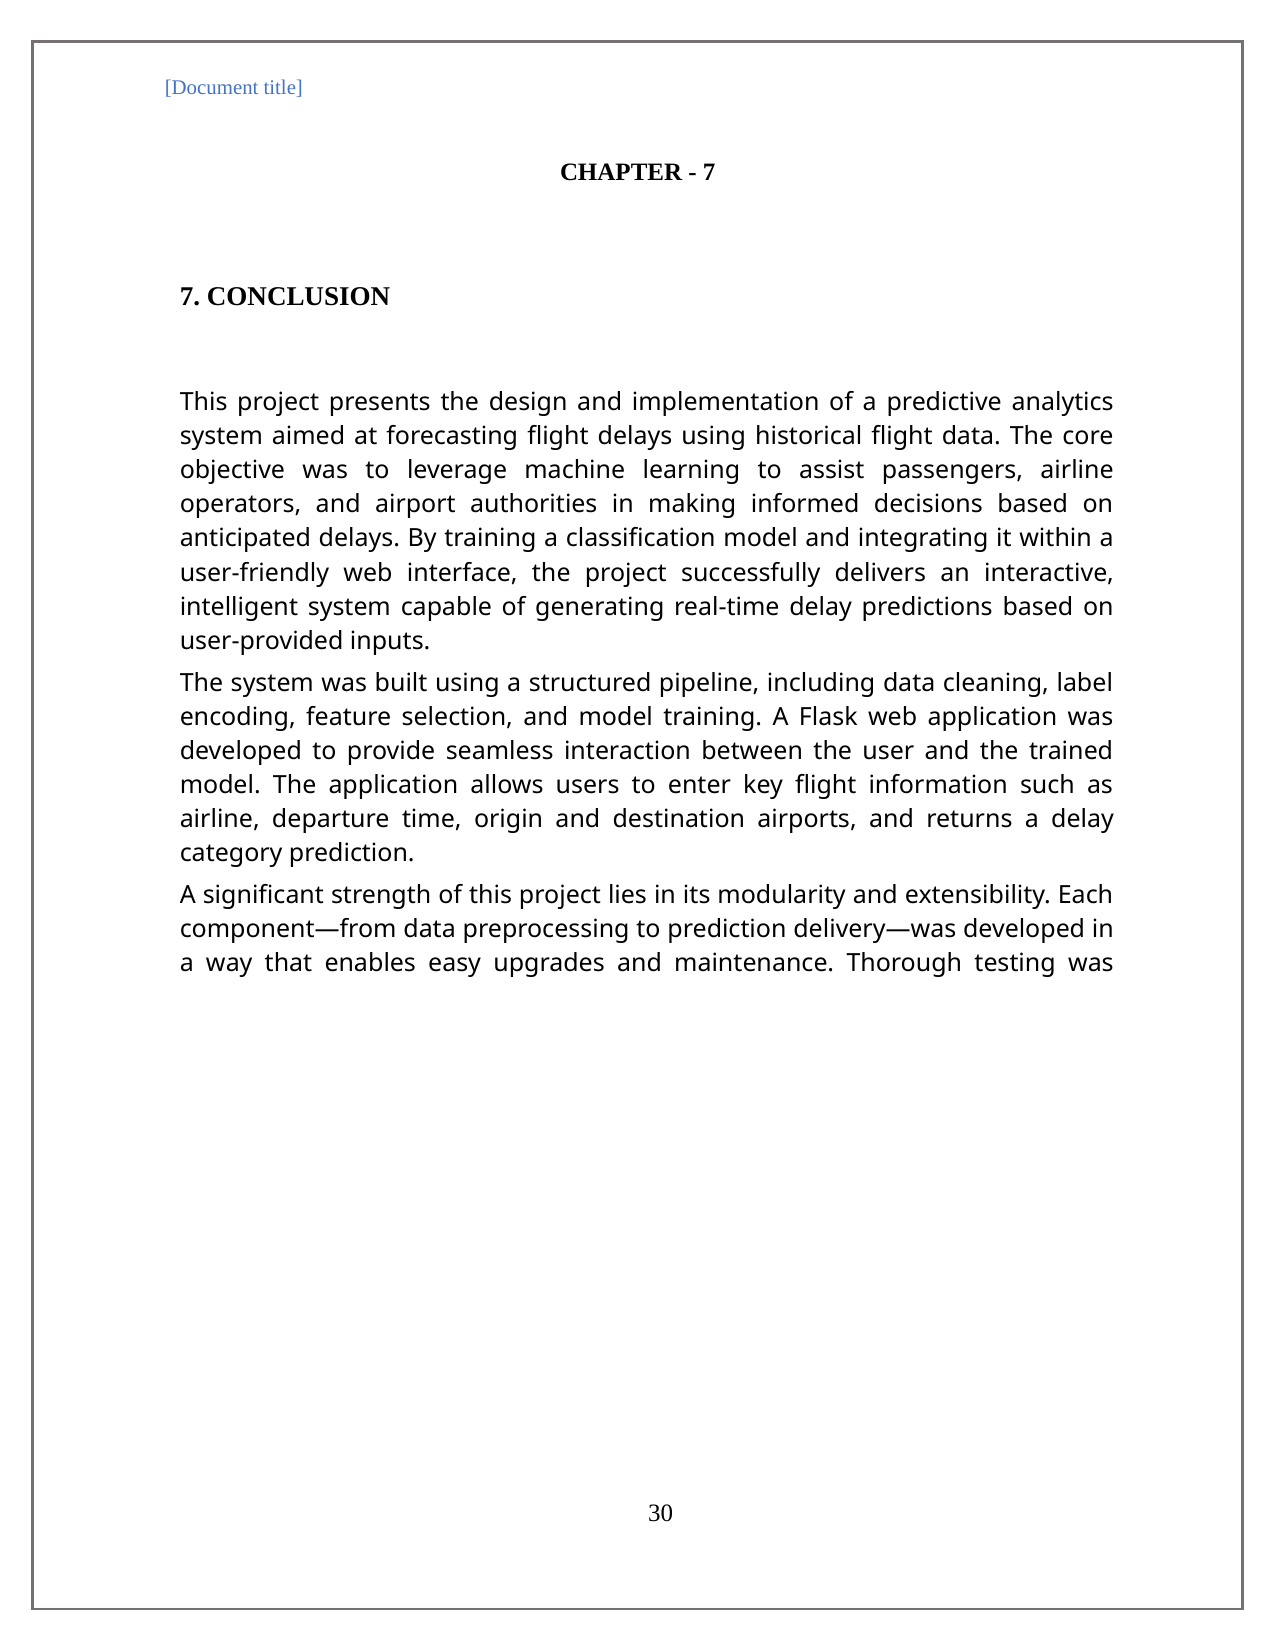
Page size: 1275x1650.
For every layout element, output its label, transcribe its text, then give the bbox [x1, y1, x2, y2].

subtitle A significant strength of this project lies in its modularity and extensibility. Each component—from data preprocessing to prediction delivery—was developed in a way that enables easy upgrades and maintenance. Thorough testing was conducted to ensure robustness, proper error handling, and meaningful responses across various input scenarios. [179, 876, 1115, 983]
subtitle This project presents the design and implementation of a predictive analytics system aimed at forecasting flight delays using historical flight data. The core objective was to leverage machine learning to assist passengers, airline operators, and airport authorities in making informed decisions based on anticipated delays. By training a classification model and integrating it within a user-friendly web interface, the project successfully delivers an interactive, intelligent system capable of generating real-time delay predictions based on user-provided inputs. [179, 384, 1115, 656]
subtitle CHAPTER - 7 [527, 157, 748, 186]
subtitle 7. CONCLUSION [179, 279, 431, 311]
subtitle The system was built using a structured pipeline, including data cleaning, label encoding, feature selection, and model training. A Flask web application was developed to provide seamless interaction between the user and the trained model. The application allows users to enter key flight information such as airline, departure time, origin and destination airports, and returns a delay category prediction. [179, 664, 1115, 868]
